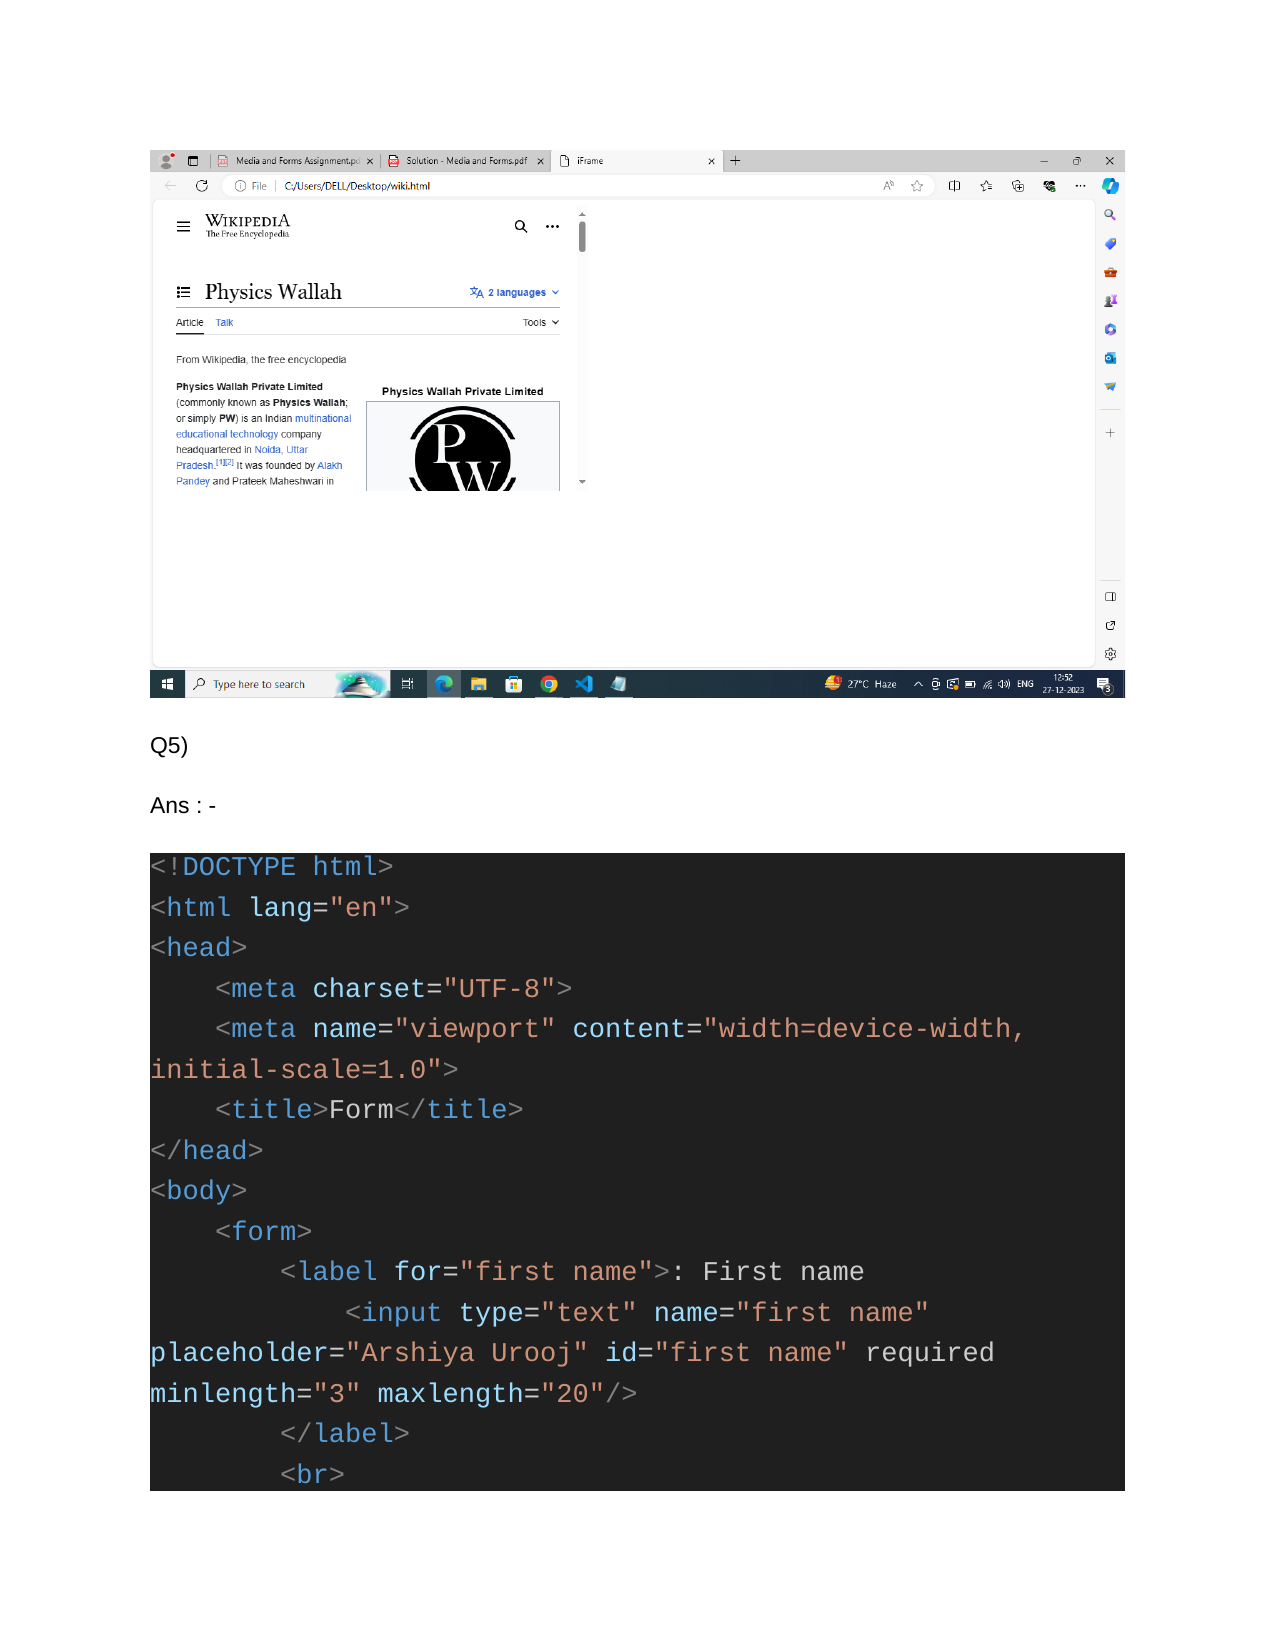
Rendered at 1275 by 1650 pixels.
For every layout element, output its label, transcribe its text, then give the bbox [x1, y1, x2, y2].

text <meta charset="UTF-8"> [150, 974, 1125, 1005]
text </head> [150, 1136, 1125, 1167]
text <label for="first name">: First name [150, 1258, 1125, 1289]
text <head> [150, 934, 1125, 964]
text <title>Form</title> [150, 1096, 1125, 1127]
text Q5) [150, 732, 1125, 758]
picture [150, 150, 1125, 698]
text <!DOCTYPE html> [150, 853, 1125, 883]
text <input type="text" name="first name" placeholder="Arshiya Urooj" id="first name" required minlength="3" maxlength="20"/> [150, 1298, 1125, 1410]
text <form> [150, 1217, 1125, 1248]
text Ans : - [150, 792, 1125, 819]
text <html lang="en"> [150, 893, 1125, 924]
text <br> [150, 1461, 1125, 1491]
text <meta name="viewport" content="width=device-width, initial-scale=1.0"> [150, 1015, 1125, 1086]
text </label> [150, 1420, 1125, 1451]
text <body> [150, 1177, 1125, 1208]
